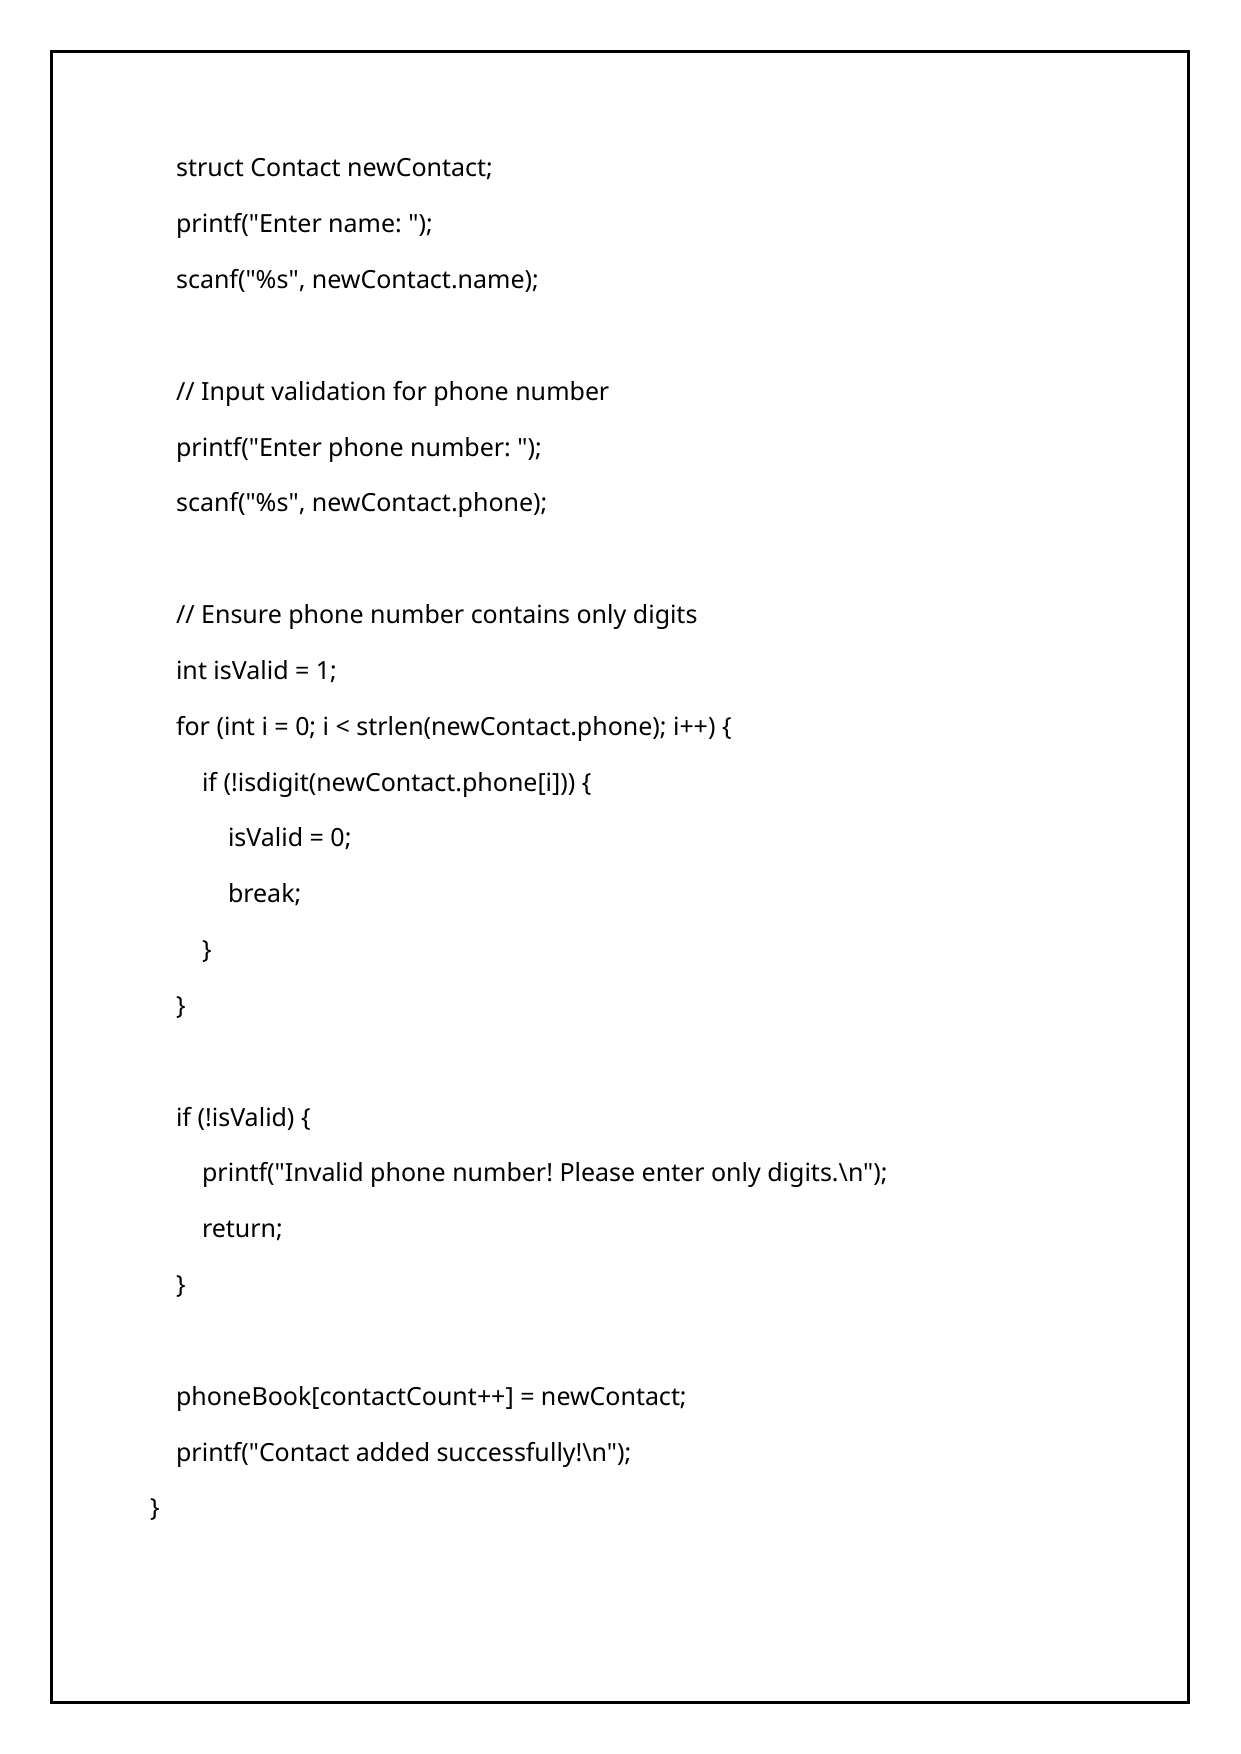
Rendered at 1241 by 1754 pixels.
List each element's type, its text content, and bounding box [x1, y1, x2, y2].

text printf("Contact added successfully!\n"); [150, 1434, 1090, 1468]
text // Ensure phone number contains only digits [150, 597, 1090, 631]
text } [150, 1267, 1090, 1301]
text printf("Enter phone number: "); [150, 429, 1090, 463]
text scanf("%s", newContact.phone); [150, 485, 1090, 519]
text return; [150, 1211, 1090, 1245]
text } [150, 1490, 1090, 1524]
text if (!isValid) { [150, 1099, 1090, 1133]
text phoneBook[contactCount++] = newContact; [150, 1378, 1090, 1412]
text if (!isdigit(newContact.phone[i])) { [150, 764, 1090, 798]
text scanf("%s", newContact.name); [150, 262, 1090, 296]
text for (int i = 0; i < strlen(newContact.phone); i++) { [150, 708, 1090, 742]
text isValid = 0; [150, 820, 1090, 854]
text } [150, 932, 1090, 966]
text break; [150, 876, 1090, 910]
text // Input validation for phone number [150, 373, 1090, 407]
text } [150, 987, 1090, 1022]
text struct Contact newContact; [150, 150, 1090, 184]
text printf("Invalid phone number! Please enter only digits.\n"); [150, 1155, 1090, 1189]
text printf("Enter name: "); [150, 206, 1090, 240]
text int isValid = 1; [150, 652, 1090, 687]
